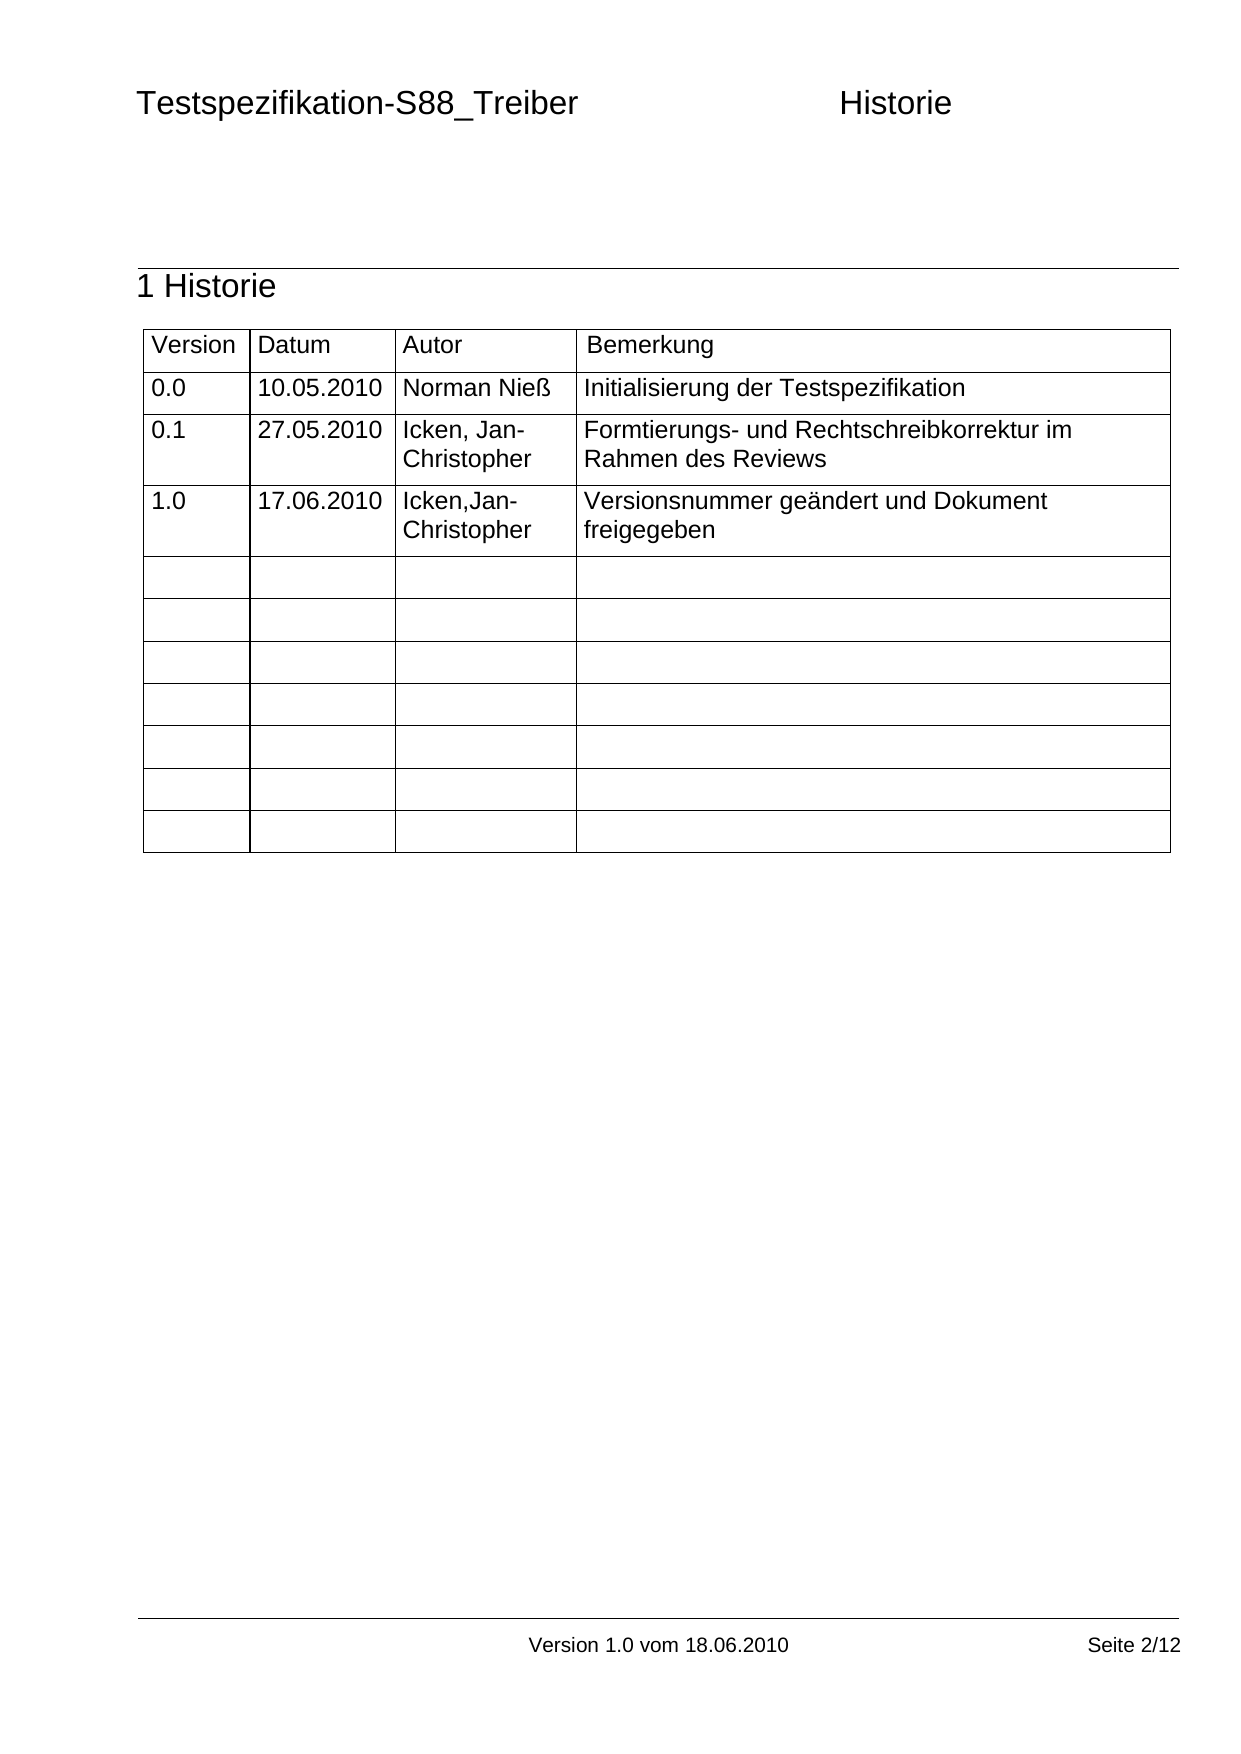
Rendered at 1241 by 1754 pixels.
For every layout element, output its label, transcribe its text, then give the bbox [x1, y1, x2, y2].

table_cell 0.0 [144, 373, 249, 414]
table_cell [251, 557, 395, 598]
table_cell Norman Nieß [396, 373, 576, 414]
table_cell [251, 642, 395, 683]
table_cell 1.0 [144, 486, 249, 556]
table_header Autor [396, 330, 576, 372]
table_cell [251, 726, 395, 767]
table_cell [577, 811, 1170, 852]
table_cell [396, 726, 576, 767]
table_cell Icken, Jan-Christopher [396, 415, 576, 485]
table_cell 17.06.2010 [251, 486, 395, 556]
table_cell [251, 684, 395, 725]
table_cell [144, 557, 249, 598]
table_cell 0.1 [144, 415, 249, 485]
table_cell Icken,Jan-Christopher [396, 486, 576, 556]
table_cell [577, 642, 1170, 683]
table_cell Formtierungs- und Rechtschreibkorrektur im Rahmen des Reviews [577, 415, 1170, 485]
table_cell [144, 642, 249, 683]
table_cell [577, 557, 1170, 598]
subtitle Historie [136, 289, 1181, 304]
table_cell [577, 684, 1170, 725]
table_cell [144, 811, 249, 852]
table_cell Initialisierung der Testspezifikation [577, 373, 1170, 414]
table_header Bemerkung [577, 330, 1170, 372]
table_cell [396, 684, 576, 725]
table_cell Versionsnummer geändert und Dokument freigegeben [577, 486, 1170, 556]
table_cell [396, 599, 576, 641]
table_cell [577, 769, 1170, 810]
table_cell [144, 599, 249, 641]
table_cell [577, 599, 1170, 641]
table_cell [396, 769, 576, 810]
table_cell [251, 811, 395, 852]
table_cell [396, 642, 576, 683]
table_cell [144, 684, 249, 725]
table_cell [144, 769, 249, 810]
table_cell [251, 599, 395, 641]
table_cell [577, 726, 1170, 767]
table_cell [396, 811, 576, 852]
table_cell 10.05.2010 [251, 373, 395, 414]
table_header Version [144, 330, 249, 372]
table_cell [251, 769, 395, 810]
table_cell 27.05.2010 [251, 415, 395, 485]
table_cell [396, 557, 576, 598]
table_cell [144, 726, 249, 767]
table_header Datum [251, 330, 395, 372]
